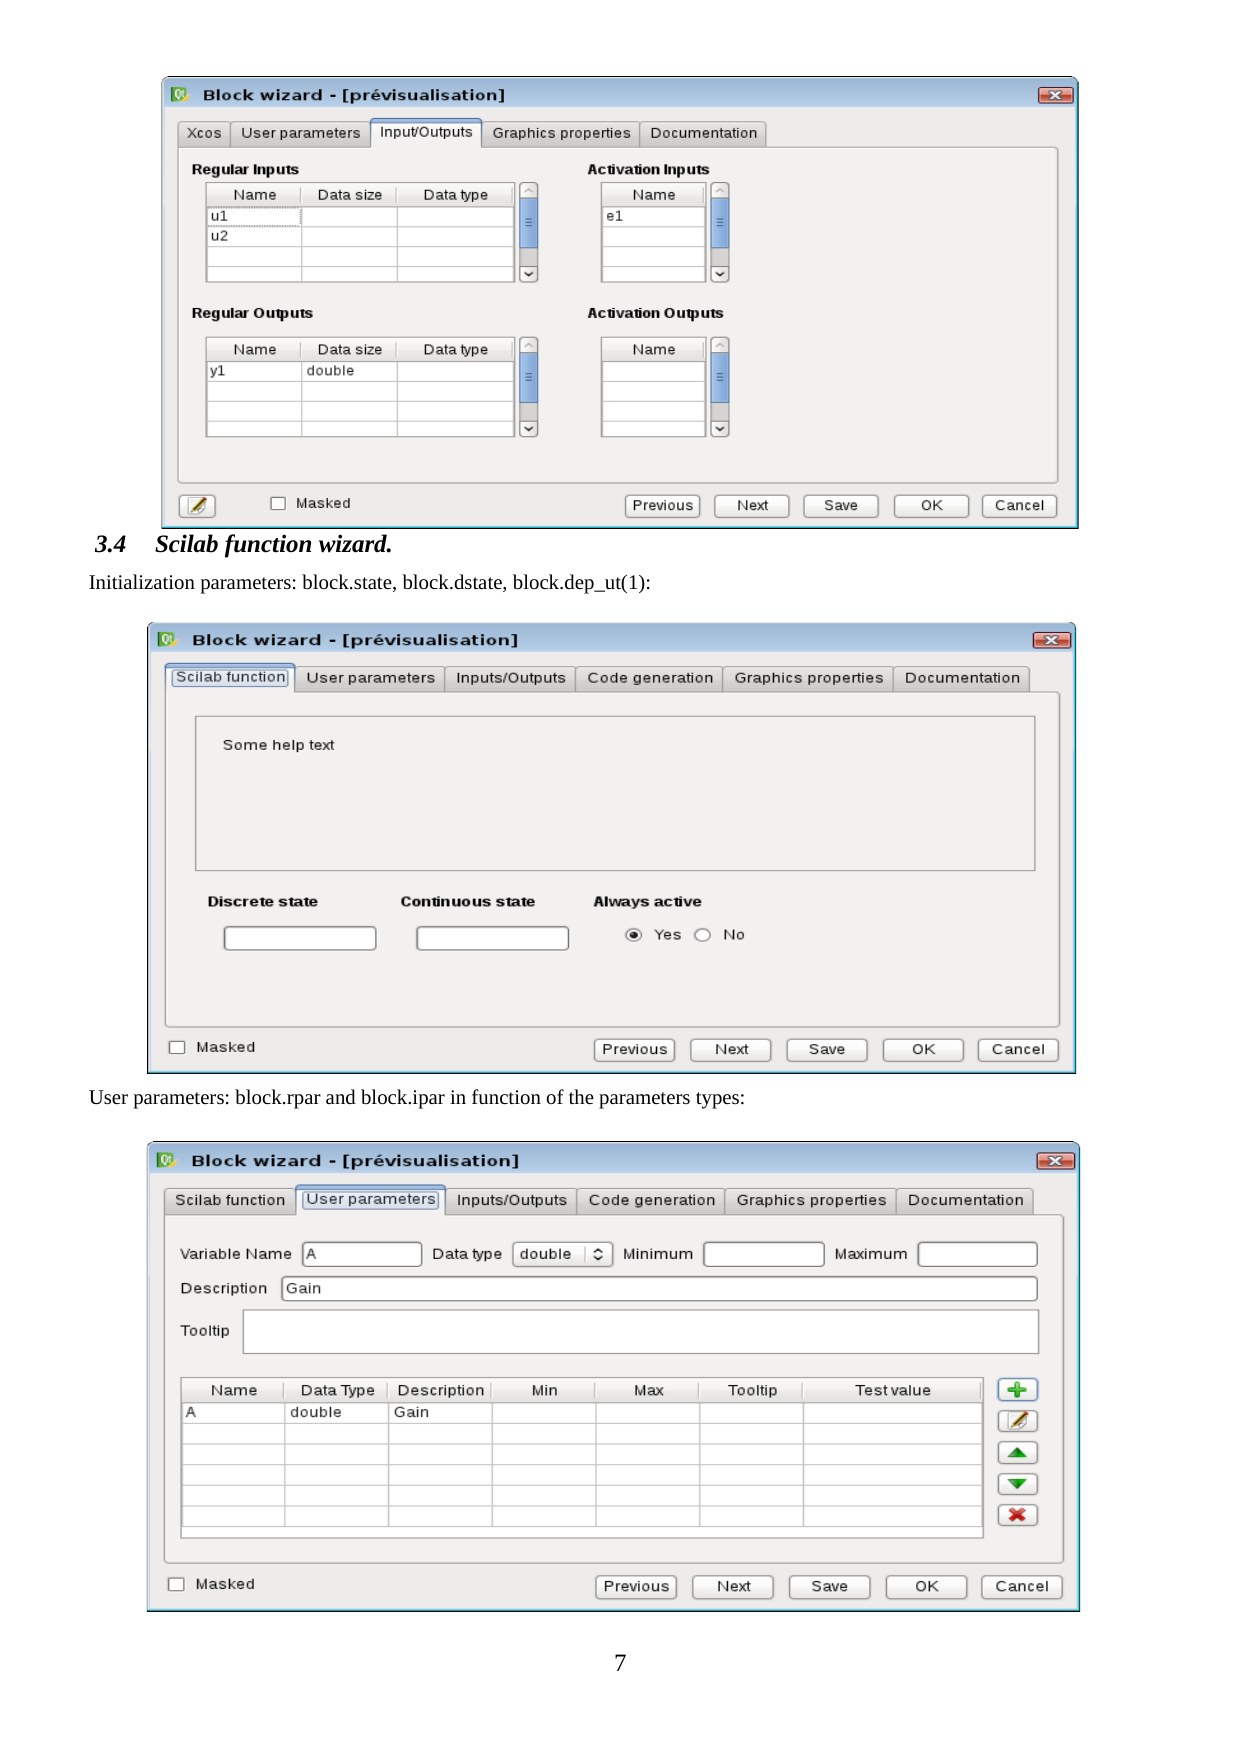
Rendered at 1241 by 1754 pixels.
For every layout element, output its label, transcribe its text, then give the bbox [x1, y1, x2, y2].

text Initialization parameters: block.state, block.dstate, block.dep_ut(1): [88, 570, 1152, 594]
subtitle Scilab function wizard. [88, 77, 1152, 558]
text User parameters: block.rpar and block.ipar in function of the parameters types: [88, 619, 1152, 1109]
picture [161, 76, 1079, 529]
picture [147, 622, 1077, 1074]
picture [146, 1141, 1081, 1612]
